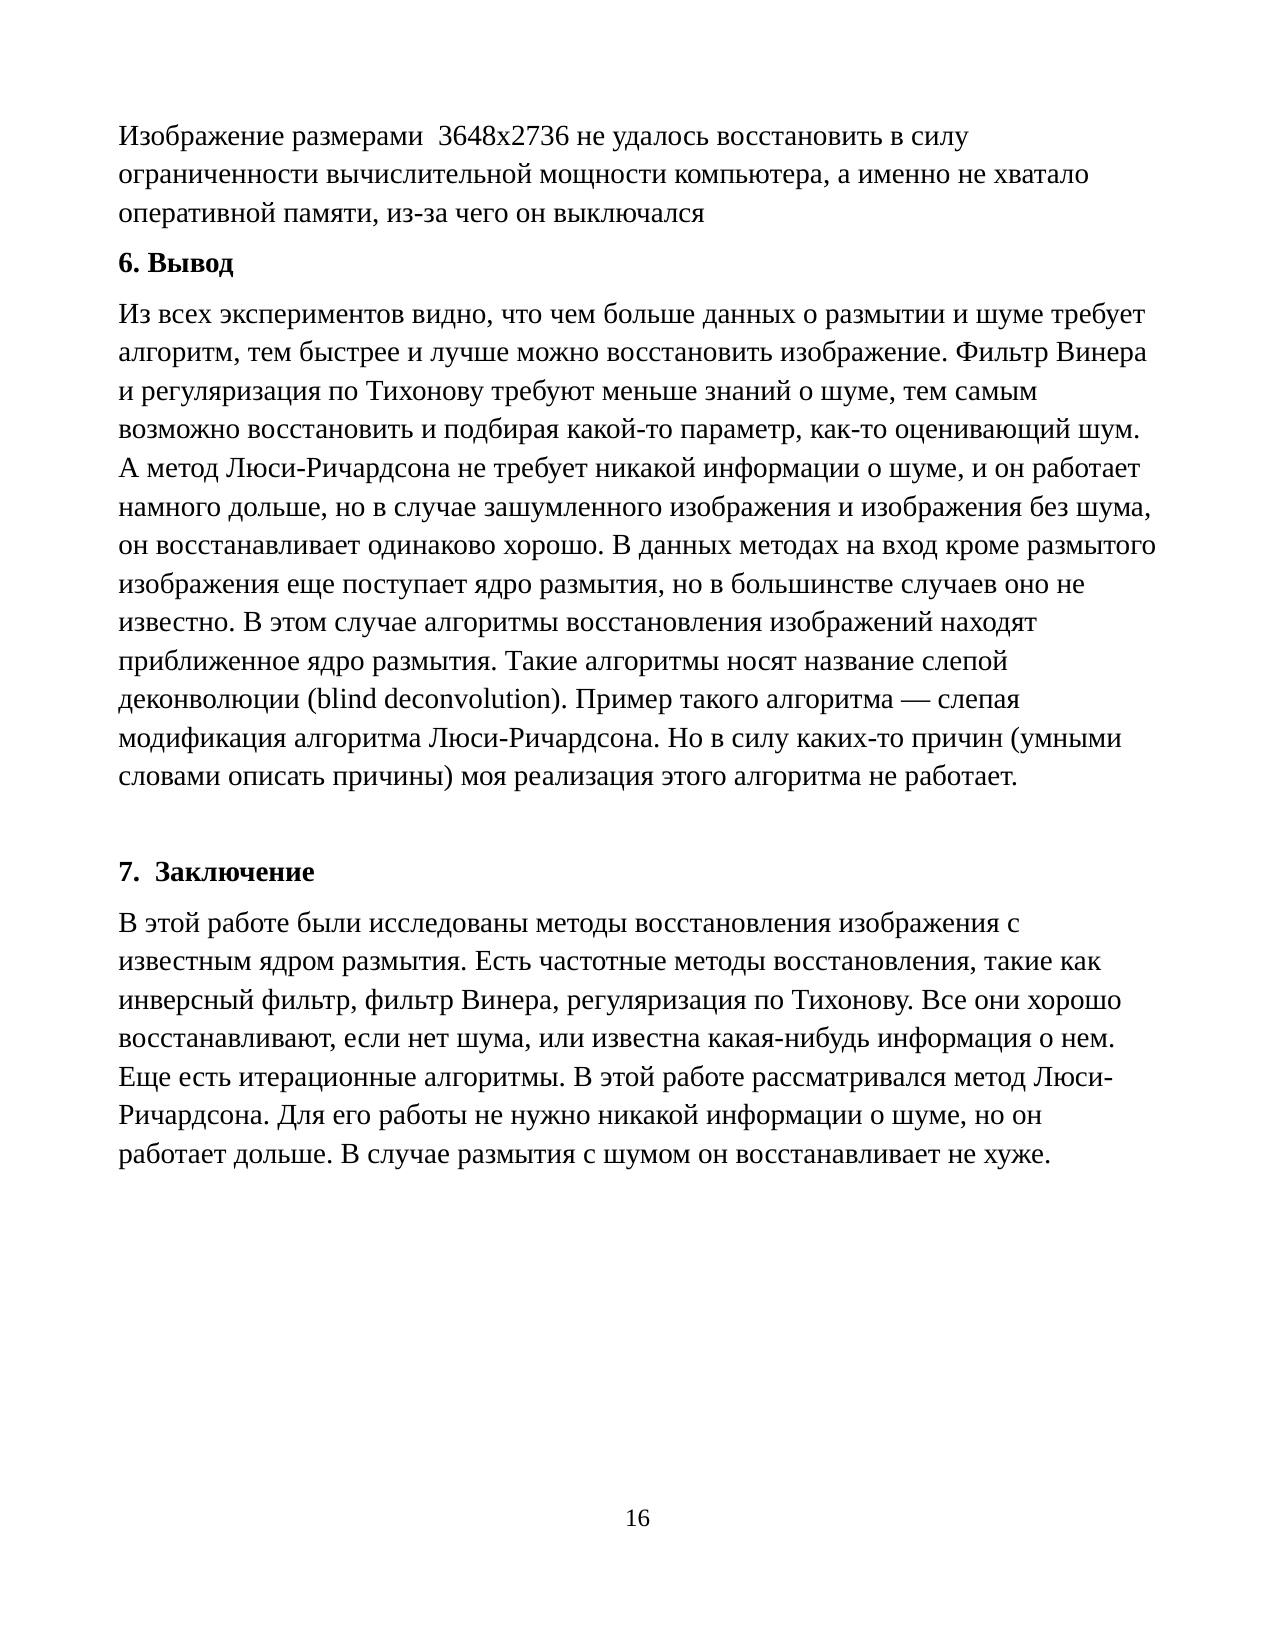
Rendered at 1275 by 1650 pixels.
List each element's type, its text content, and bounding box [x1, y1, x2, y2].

text 6. Вывод [118, 246, 1157, 279]
text Изображение размерами 3648х2736 не удалось восстановить в силу ограниченности вычислительной мощности компьютера, а именно не хватало оперативной памяти, из-за чего он выключался [118, 118, 1157, 229]
text Из всех экспериментов видно, что чем больше данных о размытии и шуме требует алгоритм, тем быстрее и лучше можно восстановить изображение. Фильтр Винера и регуляризация по Тихонову требуют меньше знаний о шуме, тем самым возможно восстановить и подбирая какой-то параметр, как-то оценивающий шум. А метод Люси-Ричардсона не требует никакой информации о шуме, и он работает намного дольше, но в случае зашумленного изображения и изображения без шума, он восстанавливает одинаково хорошо. В данных методах на вход кроме размытого изображения еще поступает ядро размытия, но в большинстве случаев оно не известно. В этом случае алгоритмы восстановления изображений находят приближенное ядро размытия. Такие алгоритмы носят название слепой деконволюции (blind deconvolution). Пример такого алгоритма — слепая модификация алгоритма Люси-Ричардсона. Но в силу каких-то причин (умными словами описать причины) моя реализация этого алгоритма не работает. [118, 296, 1157, 792]
text В этой работе были исследованы методы восстановления изображения с известным ядром размытия. Есть частотные методы восстановления, такие как инверсный фильтр, фильтр Винера, регуляризация по Тихонову. Все они хорошо восстанавливают, если нет шума, или известна какая-нибудь информация о нем. Еще есть итерационные алгоритмы. В этой работе рассматривался метод Люси-Ричардсона. Для его работы не нужно никакой информации о шуме, но он работает дольше. В случае размытия с шумом он восстанавливает не хуже. [118, 905, 1157, 1169]
text 7. Заключение [118, 854, 1157, 888]
